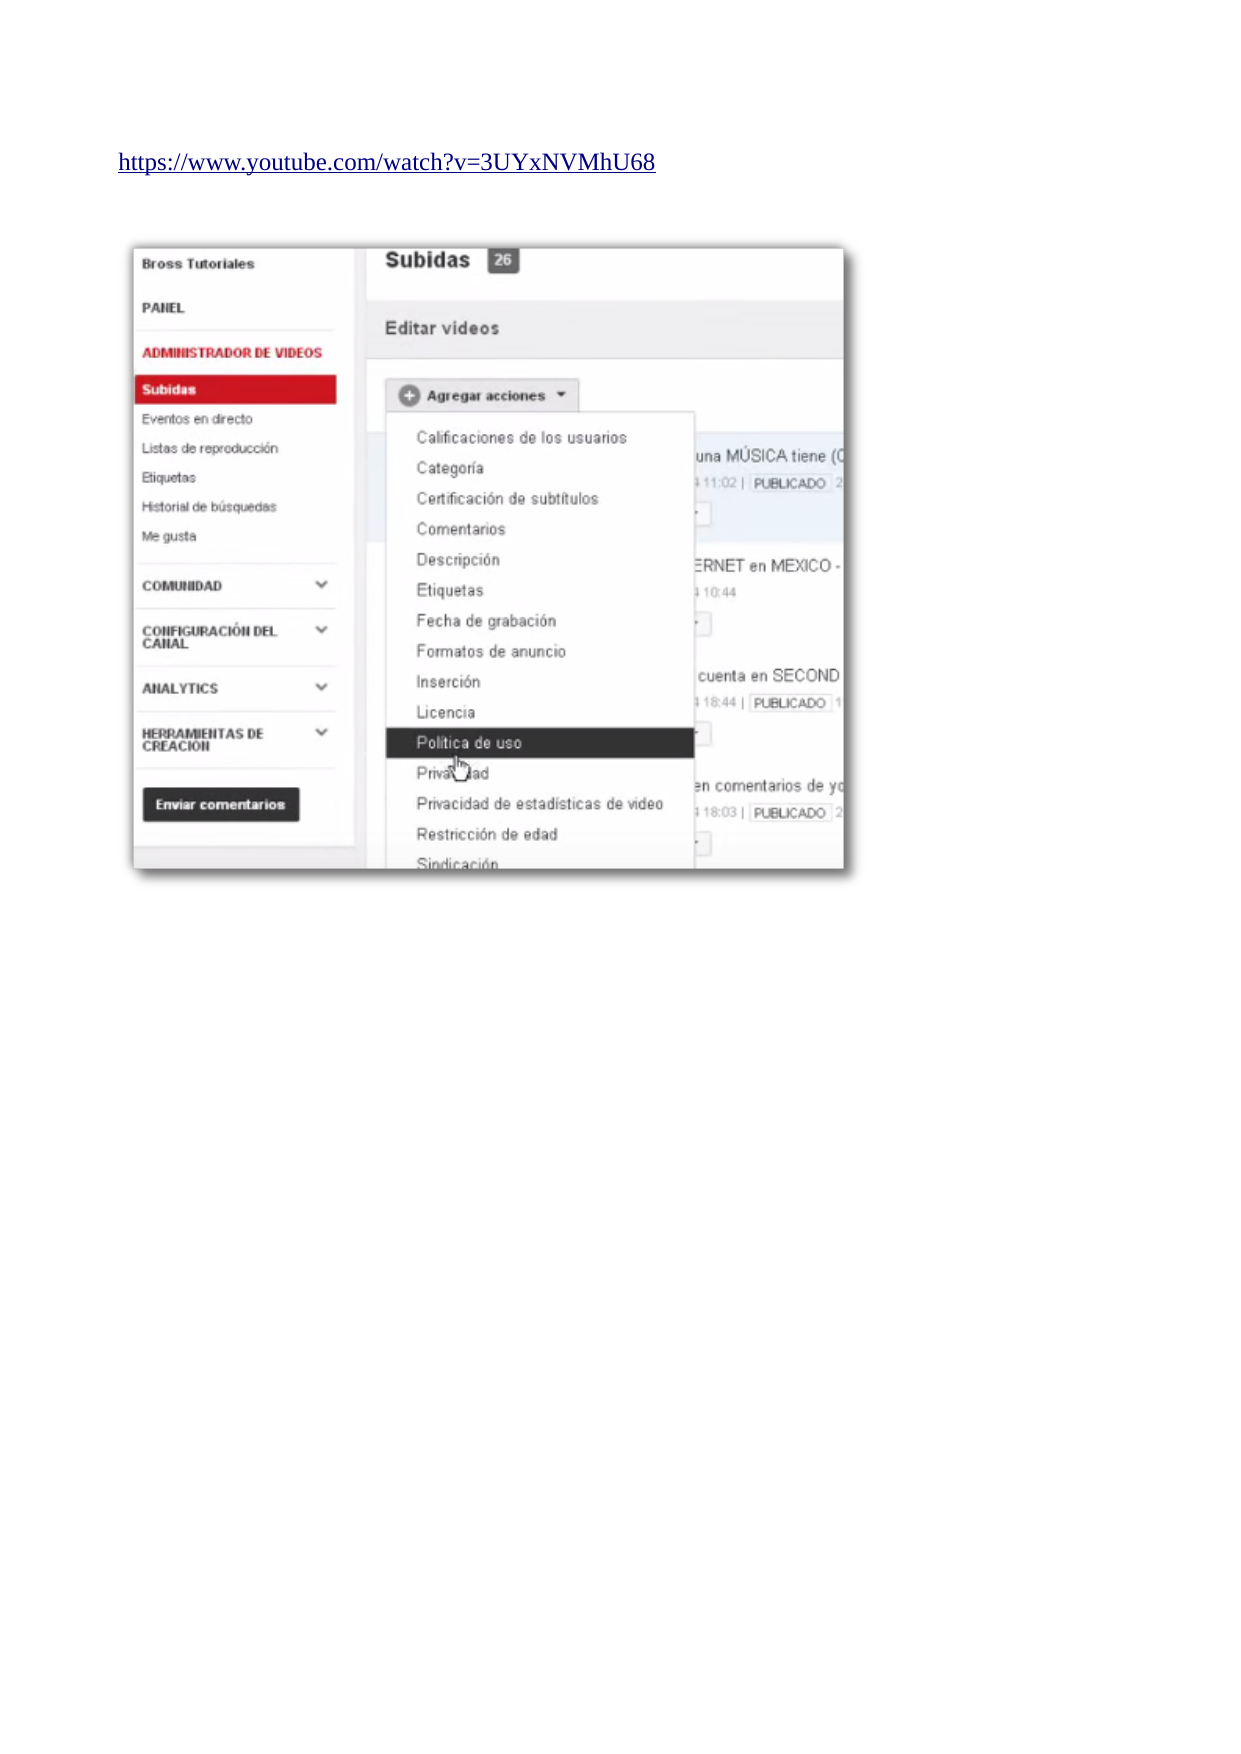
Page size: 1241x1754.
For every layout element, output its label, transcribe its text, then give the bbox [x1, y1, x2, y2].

picture [118, 233, 869, 894]
text https://www.youtube.com/watch?v=3UYxNVMhU68 [118, 147, 1122, 176]
